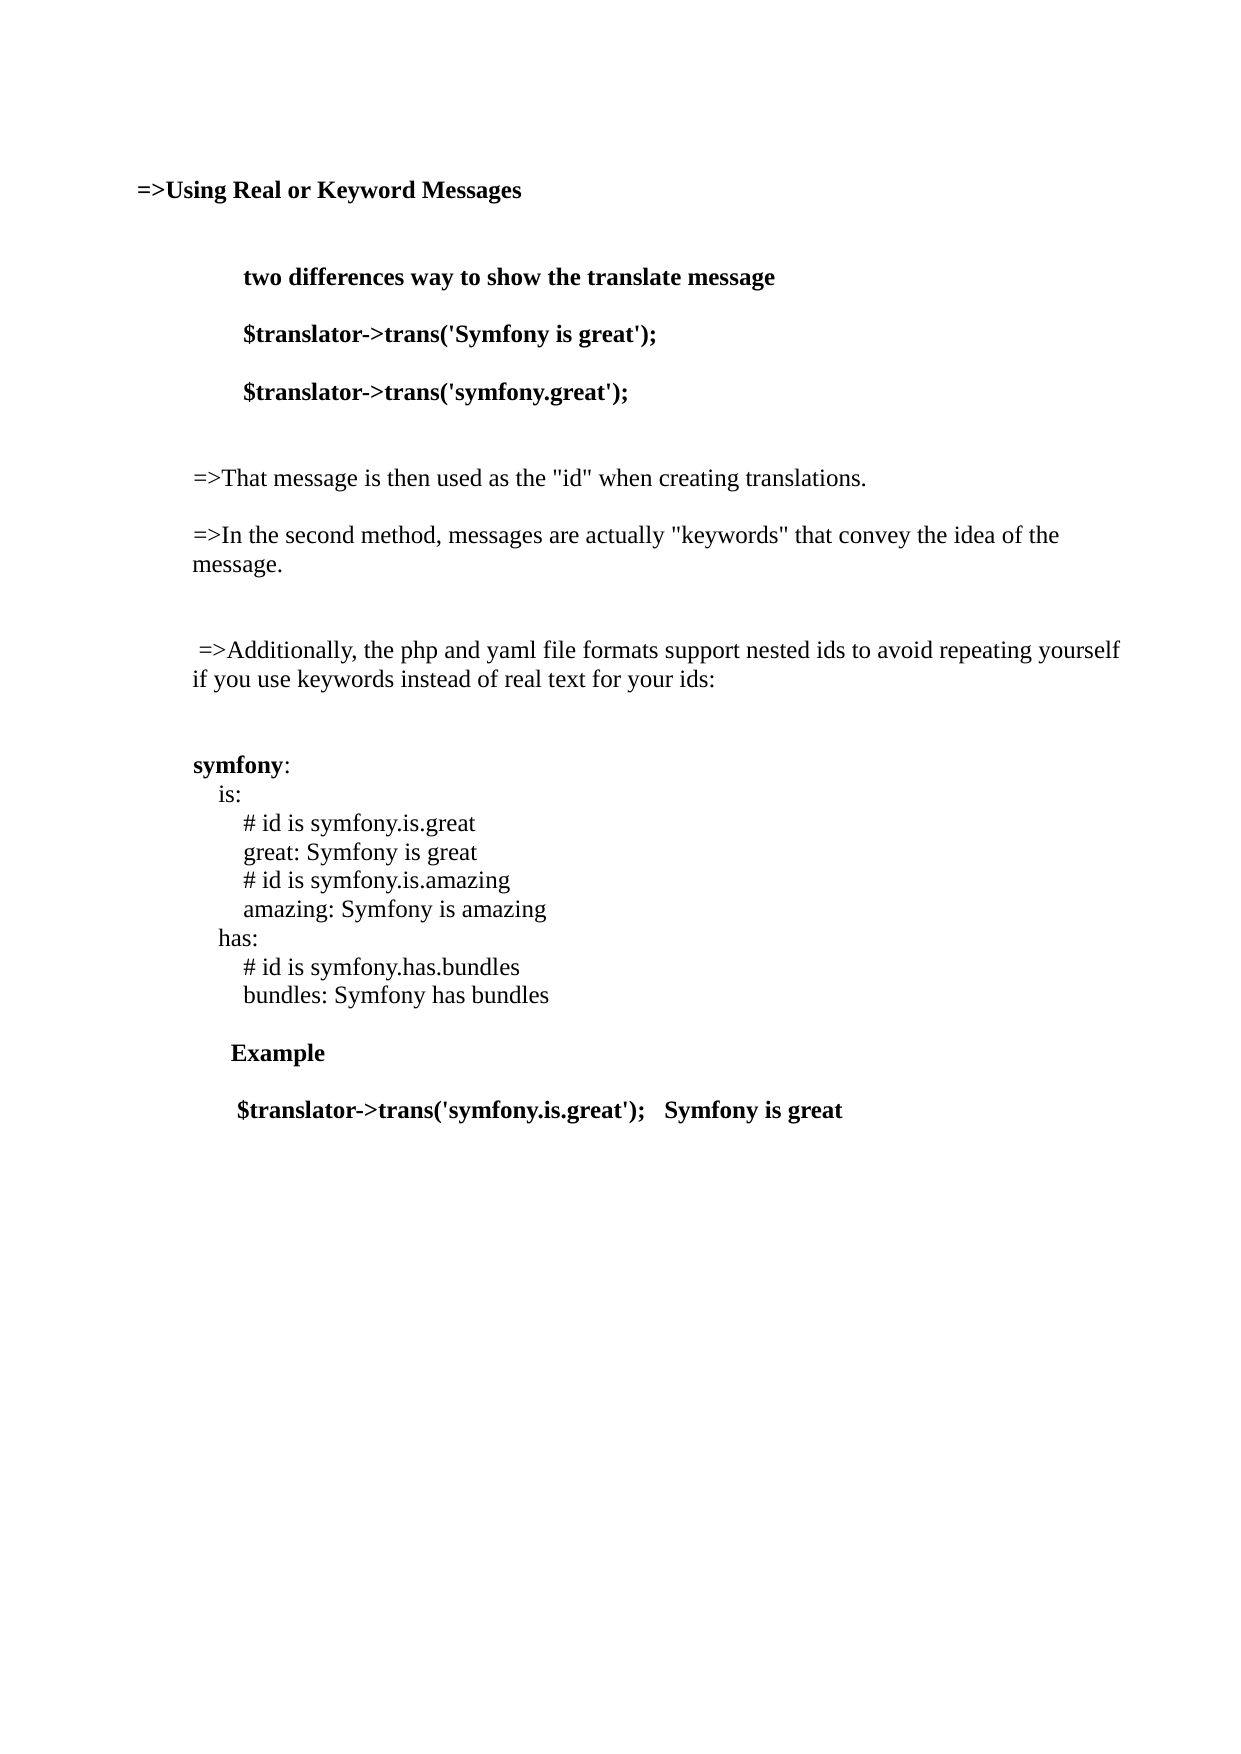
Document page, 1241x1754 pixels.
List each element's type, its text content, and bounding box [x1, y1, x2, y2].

text bundles: Symfony has bundles [118, 981, 1122, 1009]
text amazing: Symfony is amazing [118, 894, 1122, 923]
text two differences way to show the translate message [118, 262, 1122, 291]
text $translator->trans('Symfony is great'); [118, 319, 1122, 348]
text =>Additionally, the php and yaml file formats support nested ids to avoid repeating yourself if you use keywords instead of real text for your ids: [118, 636, 1122, 693]
text # id is symfony.is.great [118, 808, 1122, 837]
text great: Symfony is great [118, 837, 1122, 866]
text Example [118, 1038, 1122, 1067]
text =>In the second method, messages are actually "keywords" that convey the idea of the message. [118, 521, 1122, 578]
text =>That message is then used as the "id" when creating translations. [118, 463, 1122, 492]
text $translator->trans('symfony.great'); [118, 377, 1122, 406]
text # id is symfony.has.bundles [118, 952, 1122, 981]
text # id is symfony.is.amazing [118, 866, 1122, 894]
text symfony: [118, 751, 1122, 779]
text has: [118, 923, 1122, 952]
text is: [118, 779, 1122, 808]
text =>Using Real or Keyword Messages [118, 176, 1122, 204]
text $translator->trans('symfony.is.great'); Symfony is great [118, 1096, 1122, 1124]
